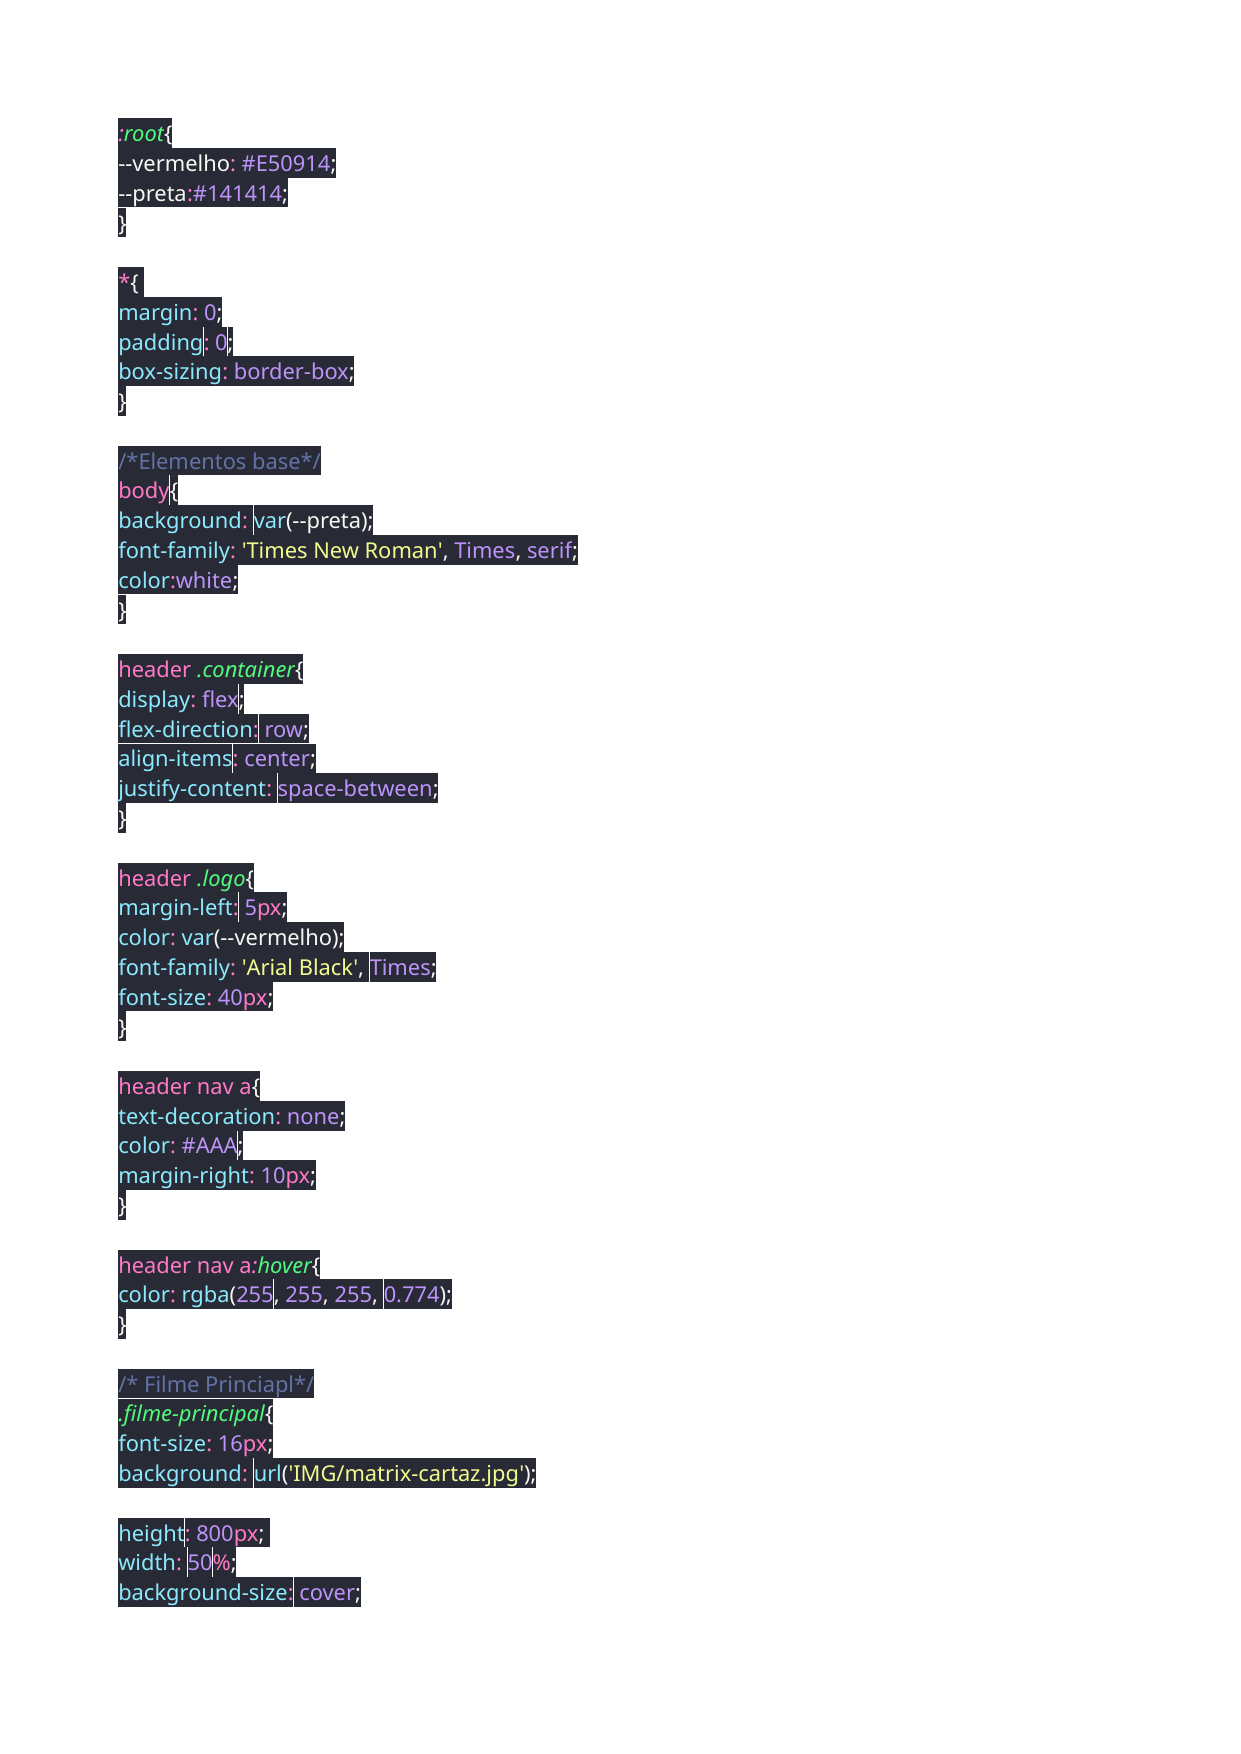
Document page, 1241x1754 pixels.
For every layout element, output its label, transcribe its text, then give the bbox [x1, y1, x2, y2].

text font-size: 16px; [118, 1428, 1122, 1458]
text header nav a{ [118, 1071, 1122, 1101]
text header nav a:hover{ [118, 1249, 1122, 1279]
text } [118, 594, 1122, 624]
text font-family: 'Arial Black', Times; [118, 952, 1122, 982]
text display: flex; [118, 684, 1122, 714]
text /* Filme Princiapl*/ [118, 1369, 1122, 1398]
text flex-direction: row; [118, 714, 1122, 743]
text --preta:#141414; [118, 178, 1122, 207]
text align-items: center; [118, 743, 1122, 773]
text } [118, 1011, 1122, 1041]
text background: url('IMG/matrix-cartaz.jpg'); [118, 1458, 1122, 1488]
text justify-content: space-between; [118, 773, 1122, 803]
text color: rgba(255, 255, 255, 0.774); [118, 1279, 1122, 1309]
text height: 800px; [118, 1517, 1122, 1547]
text header .logo{ [118, 862, 1122, 892]
text color: #AAA; [118, 1131, 1122, 1160]
text color:white; [118, 565, 1122, 594]
text } [118, 386, 1122, 416]
text text-decoration: none; [118, 1101, 1122, 1131]
text *{ [118, 267, 1122, 297]
text box-sizing: border-box; [118, 356, 1122, 386]
text background-size: cover; [118, 1577, 1122, 1607]
text header .container{ [118, 654, 1122, 684]
text } [118, 1190, 1122, 1220]
text :root{ [118, 118, 1122, 148]
text .filme-principal{ [118, 1398, 1122, 1428]
text margin-left: 5px; [118, 892, 1122, 922]
text font-family: 'Times New Roman', Times, serif; [118, 535, 1122, 565]
text margin: 0; [118, 297, 1122, 327]
text color: var(--vermelho); [118, 922, 1122, 952]
text } [118, 207, 1122, 237]
text padding: 0; [118, 327, 1122, 356]
text body{ [118, 475, 1122, 505]
text width: 50%; [118, 1547, 1122, 1577]
text --vermelho: #E50914; [118, 148, 1122, 178]
text background: var(--preta); [118, 505, 1122, 535]
text margin-right: 10px; [118, 1160, 1122, 1190]
text } [118, 1309, 1122, 1339]
text } [118, 803, 1122, 833]
text font-size: 40px; [118, 982, 1122, 1011]
text /*Elementos base*/ [118, 446, 1122, 475]
